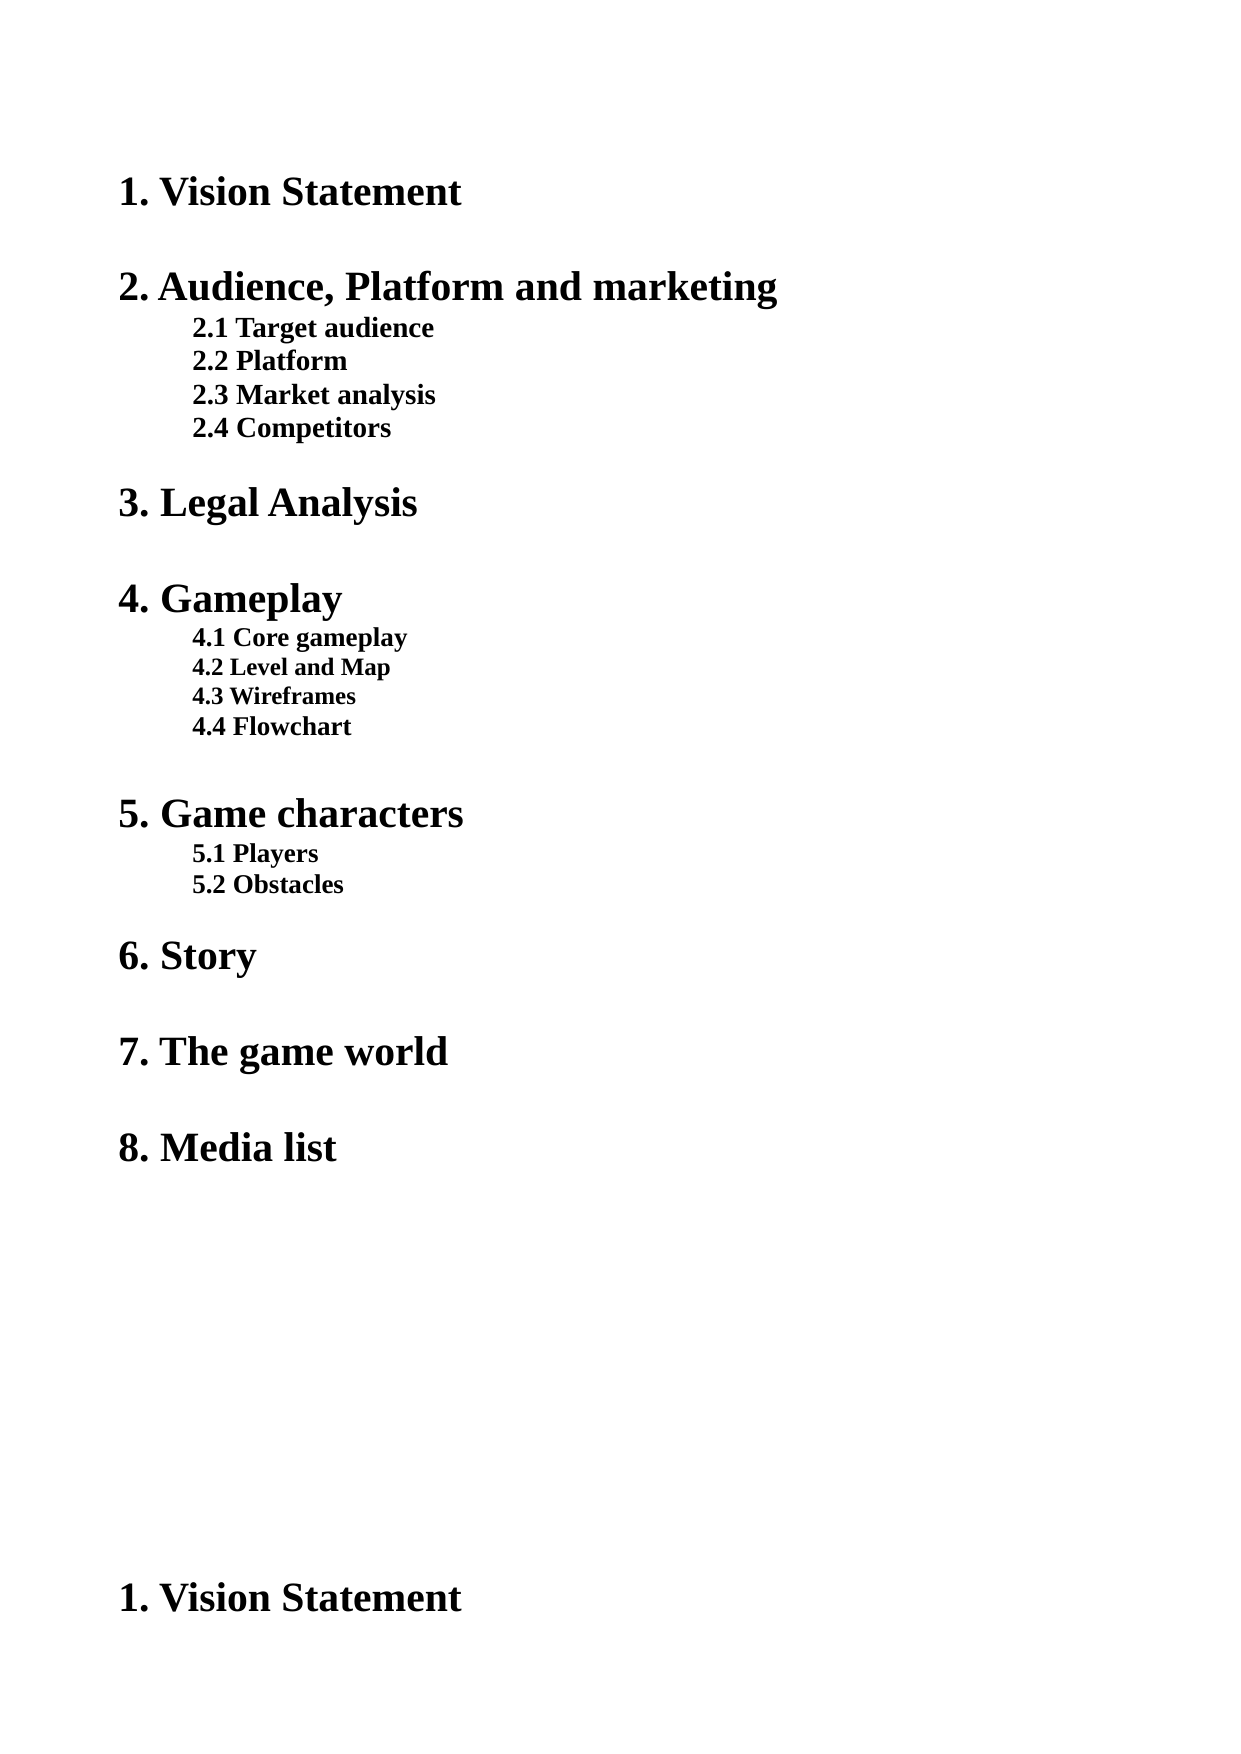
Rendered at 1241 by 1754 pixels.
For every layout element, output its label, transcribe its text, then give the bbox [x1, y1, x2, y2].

text 1. Vision Statement [118, 1572, 1122, 1620]
text 3. Legal Analysis [118, 477, 1122, 525]
text 2.3 Market analysis [118, 377, 1122, 410]
text 2.2 Platform [118, 343, 1122, 377]
text 4.4 Flowchart [118, 710, 1122, 741]
text 2. Audience, Platform and marketing [118, 262, 1122, 310]
text 2.4 Competitors [118, 410, 1122, 444]
text 4.3 Wireframes [118, 681, 1122, 710]
text 7. The game world [118, 1026, 1122, 1074]
text 4.2 Level and Map [118, 652, 1122, 681]
text 8. Media list [118, 1122, 1122, 1170]
text 5. Game characters [118, 789, 1122, 837]
text 1. Vision Statement [118, 166, 1122, 214]
text 5.1 Players [118, 837, 1122, 868]
text 2.1 Target audience [118, 310, 1122, 343]
text 6. Story [118, 930, 1122, 978]
text 4. Gameplay [118, 573, 1122, 621]
text 4.1 Core gameplay [118, 621, 1122, 652]
text 5.2 Obstacles [118, 868, 1122, 899]
